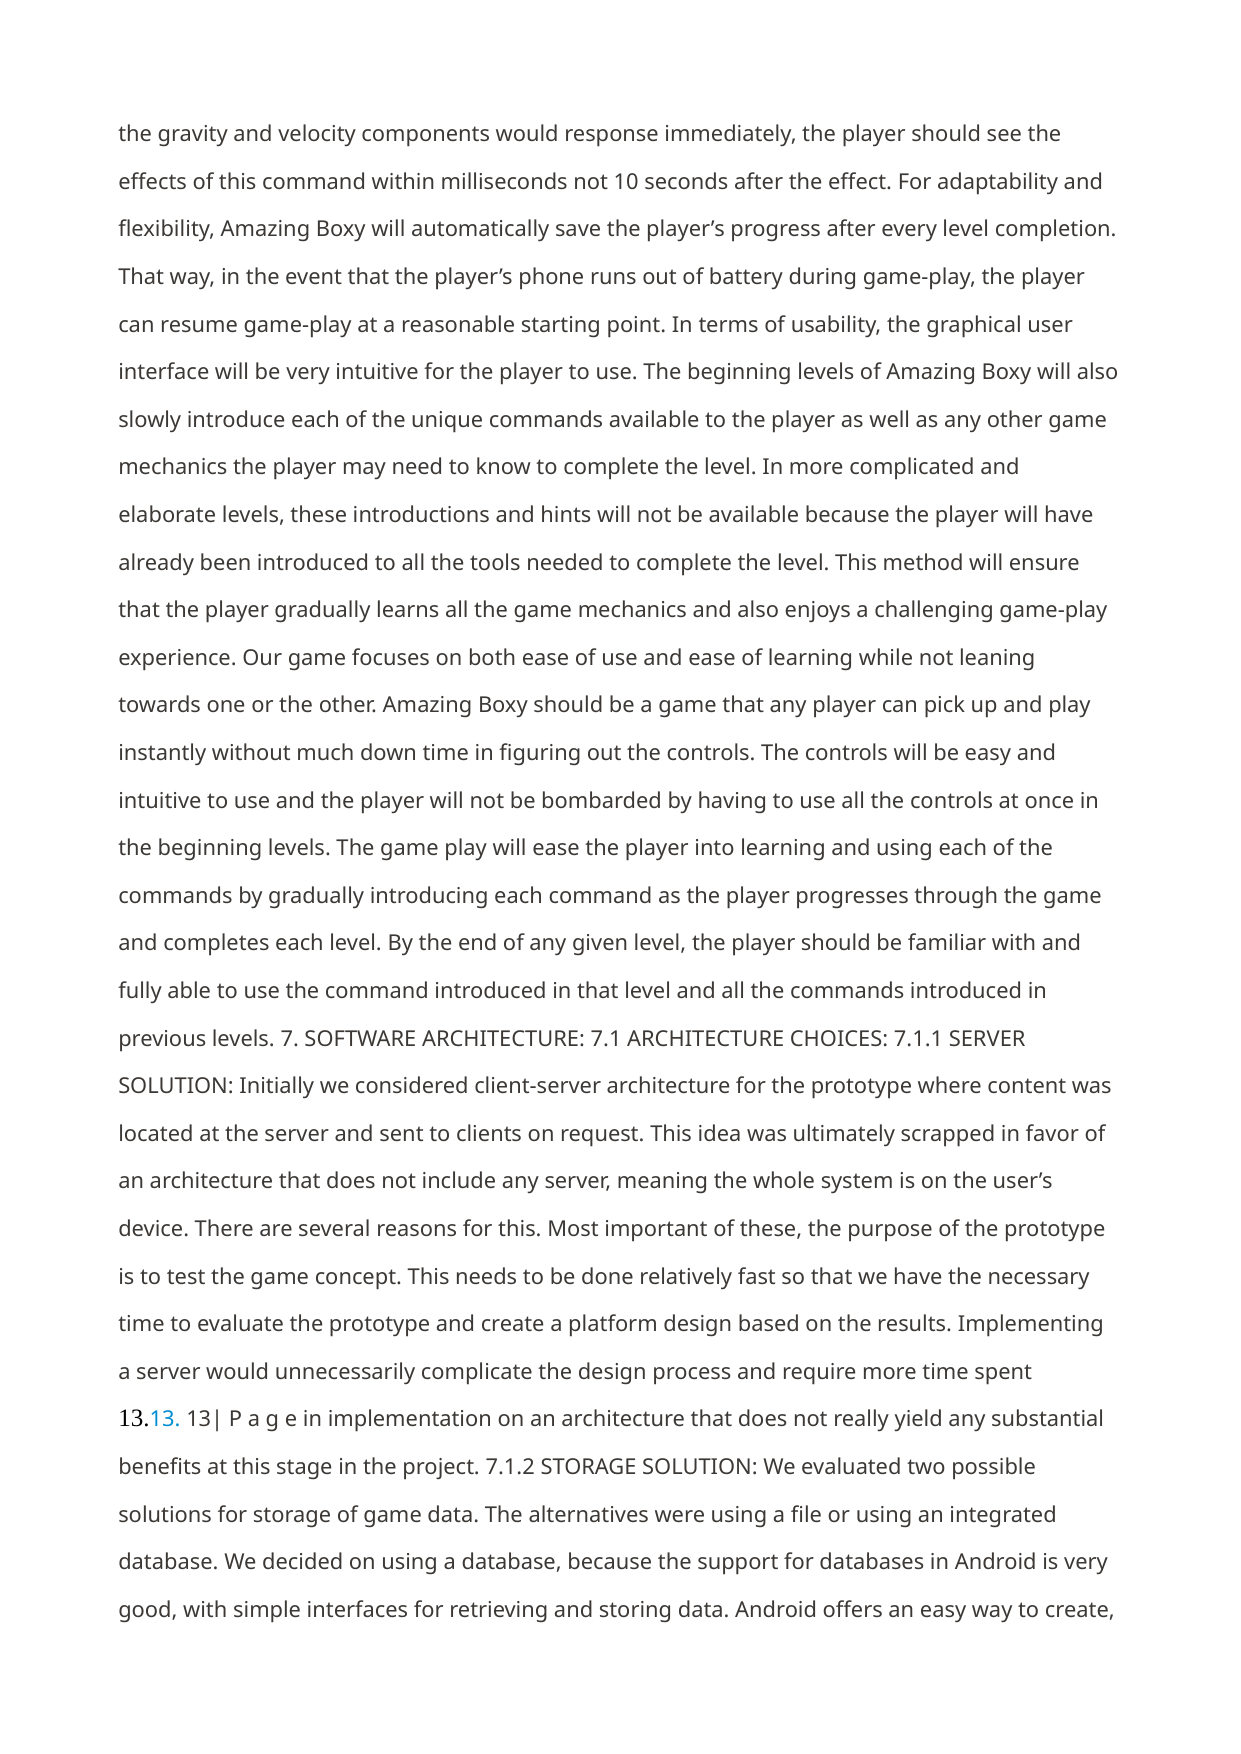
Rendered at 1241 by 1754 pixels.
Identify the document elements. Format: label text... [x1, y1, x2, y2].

list the gravity and velocity components would response immediately, the player should see the effects of this command within milliseconds not 10 seconds after the effect. For adaptability and flexibility, Amazing Boxy will automatically save the player’s progress after every level completion. That way, in the event that the player’s phone runs out of battery during game-play, the player can resume game-play at a reasonable starting point. In terms of usability, the graphical user interface will be very intuitive for the player to use. The beginning levels of Amazing Boxy will also slowly introduce each of the unique commands available to the player as well as any other game mechanics the player may need to know to complete the level. In more complicated and elaborate levels, these introductions and hints will not be available because the player will have already been introduced to all the tools needed to complete the level. This method will ensure that the player gradually learns all the game mechanics and also enjoys a challenging game-play experience. Our game focuses on both ease of use and ease of learning while not leaning towards one or the other. Amazing Boxy should be a game that any player can pick up and play instantly without much down time in figuring out the controls. The controls will be easy and intuitive to use and the player will not be bombarded by having to use all the controls at once in the beginning levels. The game play will ease the player into learning and using each of the commands by gradually introducing each command as the player progresses through the game and completes each level. By the end of any given level, the player should be familiar with and fully able to use the command introduced in that level and all the commands introduced in previous levels. 7. SOFTWARE ARCHITECTURE: 7.1 ARCHITECTURE CHOICES: 7.1.1 SERVER SOLUTION: Initially we considered client-server architecture for the prototype where content was located at the server and sent to clients on request. This idea was ultimately scrapped in favor of an architecture that does not include any server, meaning the whole system is on the user’s device. There are several reasons for this. Most important of these, the purpose of the prototype is to test the game concept. This needs to be done relatively fast so that we have the necessary time to evaluate the prototype and create a platform design based on the results. Implementing a server would unnecessarily complicate the design process and require more time spent [118, 118, 1122, 1386]
list 13. 13| P a g e in implementation on an architecture that does not really yield any substantial benefits at this stage in the project. 7.1.2 STORAGE SOLUTION: We evaluated two possible solutions for storage of game data. The alternatives were using a file or using an integrated database. We decided on using a database, because the support for databases in Android is very good, with simple interfaces for retrieving and storing data. Android offers an easy way to create, [118, 1403, 1122, 1624]
